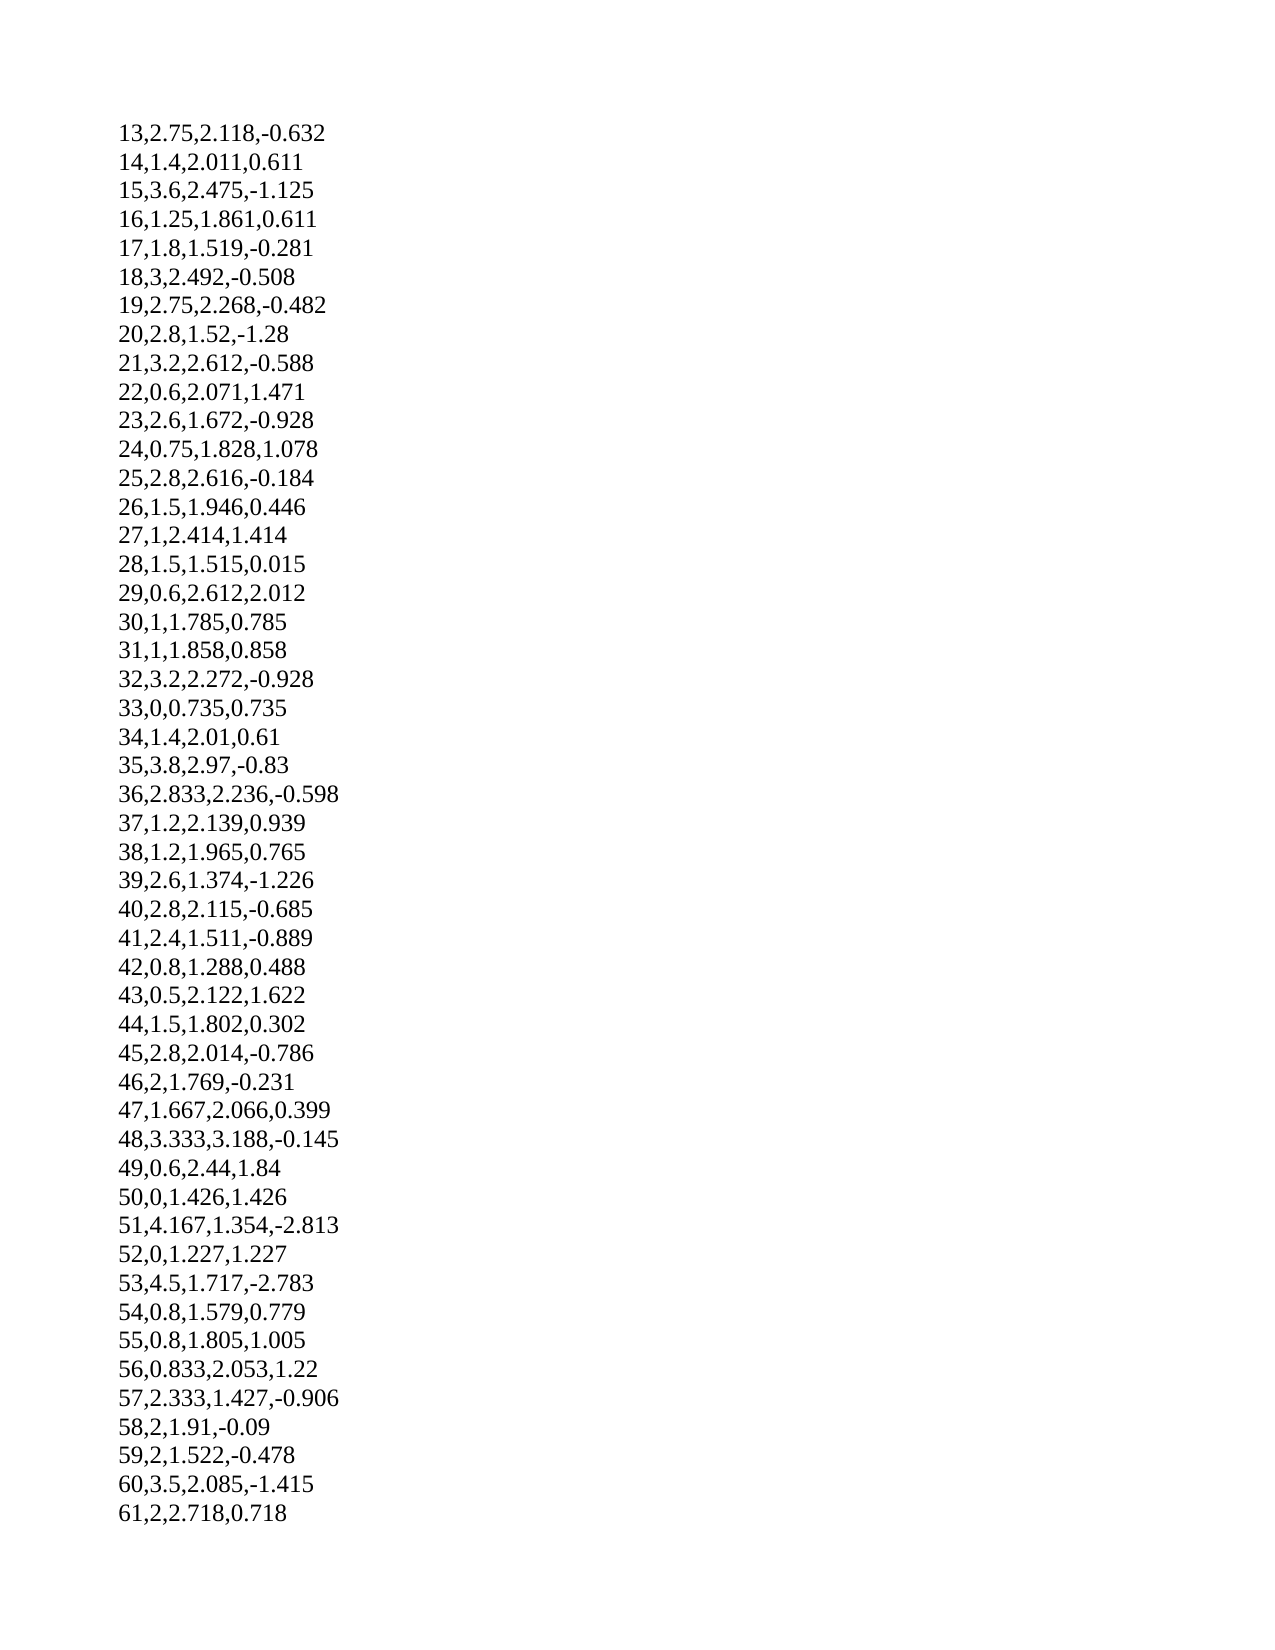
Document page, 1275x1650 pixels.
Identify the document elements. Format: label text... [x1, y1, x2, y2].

text 61,2,2.718,0.718 [118, 1498, 1157, 1527]
text 39,2.6,1.374,-1.226 [118, 866, 1157, 894]
text 29,0.6,2.612,2.012 [118, 578, 1157, 607]
text 27,1,2.414,1.414 [118, 521, 1157, 549]
text 21,3.2,2.612,-0.588 [118, 348, 1157, 377]
text 15,3.6,2.475,-1.125 [118, 176, 1157, 204]
text 49,0.6,2.44,1.84 [118, 1153, 1157, 1182]
text 47,1.667,2.066,0.399 [118, 1096, 1157, 1124]
text 59,2,1.522,-0.478 [118, 1441, 1157, 1469]
text 34,1.4,2.01,0.61 [118, 722, 1157, 751]
text 50,0,1.426,1.426 [118, 1182, 1157, 1211]
text 56,0.833,2.053,1.22 [118, 1354, 1157, 1383]
text 46,2,1.769,-0.231 [118, 1067, 1157, 1096]
text 13,2.75,2.118,-0.632 [118, 118, 1157, 147]
text 24,0.75,1.828,1.078 [118, 434, 1157, 463]
text 36,2.833,2.236,-0.598 [118, 779, 1157, 808]
text 52,0,1.227,1.227 [118, 1239, 1157, 1268]
text 40,2.8,2.115,-0.685 [118, 894, 1157, 923]
text 14,1.4,2.011,0.611 [118, 147, 1157, 176]
text 45,2.8,2.014,-0.786 [118, 1038, 1157, 1067]
text 37,1.2,2.139,0.939 [118, 808, 1157, 837]
text 18,3,2.492,-0.508 [118, 262, 1157, 291]
text 33,0,0.735,0.735 [118, 693, 1157, 722]
text 60,3.5,2.085,-1.415 [118, 1469, 1157, 1498]
text 43,0.5,2.122,1.622 [118, 981, 1157, 1009]
text 58,2,1.91,-0.09 [118, 1412, 1157, 1441]
text 48,3.333,3.188,-0.145 [118, 1124, 1157, 1153]
text 42,0.8,1.288,0.488 [118, 952, 1157, 981]
text 28,1.5,1.515,0.015 [118, 549, 1157, 578]
text 51,4.167,1.354,-2.813 [118, 1211, 1157, 1239]
text 41,2.4,1.511,-0.889 [118, 923, 1157, 952]
text 19,2.75,2.268,-0.482 [118, 291, 1157, 319]
text 32,3.2,2.272,-0.928 [118, 664, 1157, 693]
text 35,3.8,2.97,-0.83 [118, 751, 1157, 779]
text 31,1,1.858,0.858 [118, 636, 1157, 664]
text 53,4.5,1.717,-2.783 [118, 1268, 1157, 1297]
text 23,2.6,1.672,-0.928 [118, 406, 1157, 434]
text 26,1.5,1.946,0.446 [118, 492, 1157, 521]
text 25,2.8,2.616,-0.184 [118, 463, 1157, 492]
text 54,0.8,1.579,0.779 [118, 1297, 1157, 1326]
text 55,0.8,1.805,1.005 [118, 1326, 1157, 1354]
text 17,1.8,1.519,-0.281 [118, 233, 1157, 262]
text 57,2.333,1.427,-0.906 [118, 1383, 1157, 1412]
text 22,0.6,2.071,1.471 [118, 377, 1157, 406]
text 38,1.2,1.965,0.765 [118, 837, 1157, 866]
text 20,2.8,1.52,-1.28 [118, 319, 1157, 348]
text 16,1.25,1.861,0.611 [118, 204, 1157, 233]
text 30,1,1.785,0.785 [118, 607, 1157, 636]
text 44,1.5,1.802,0.302 [118, 1009, 1157, 1038]
